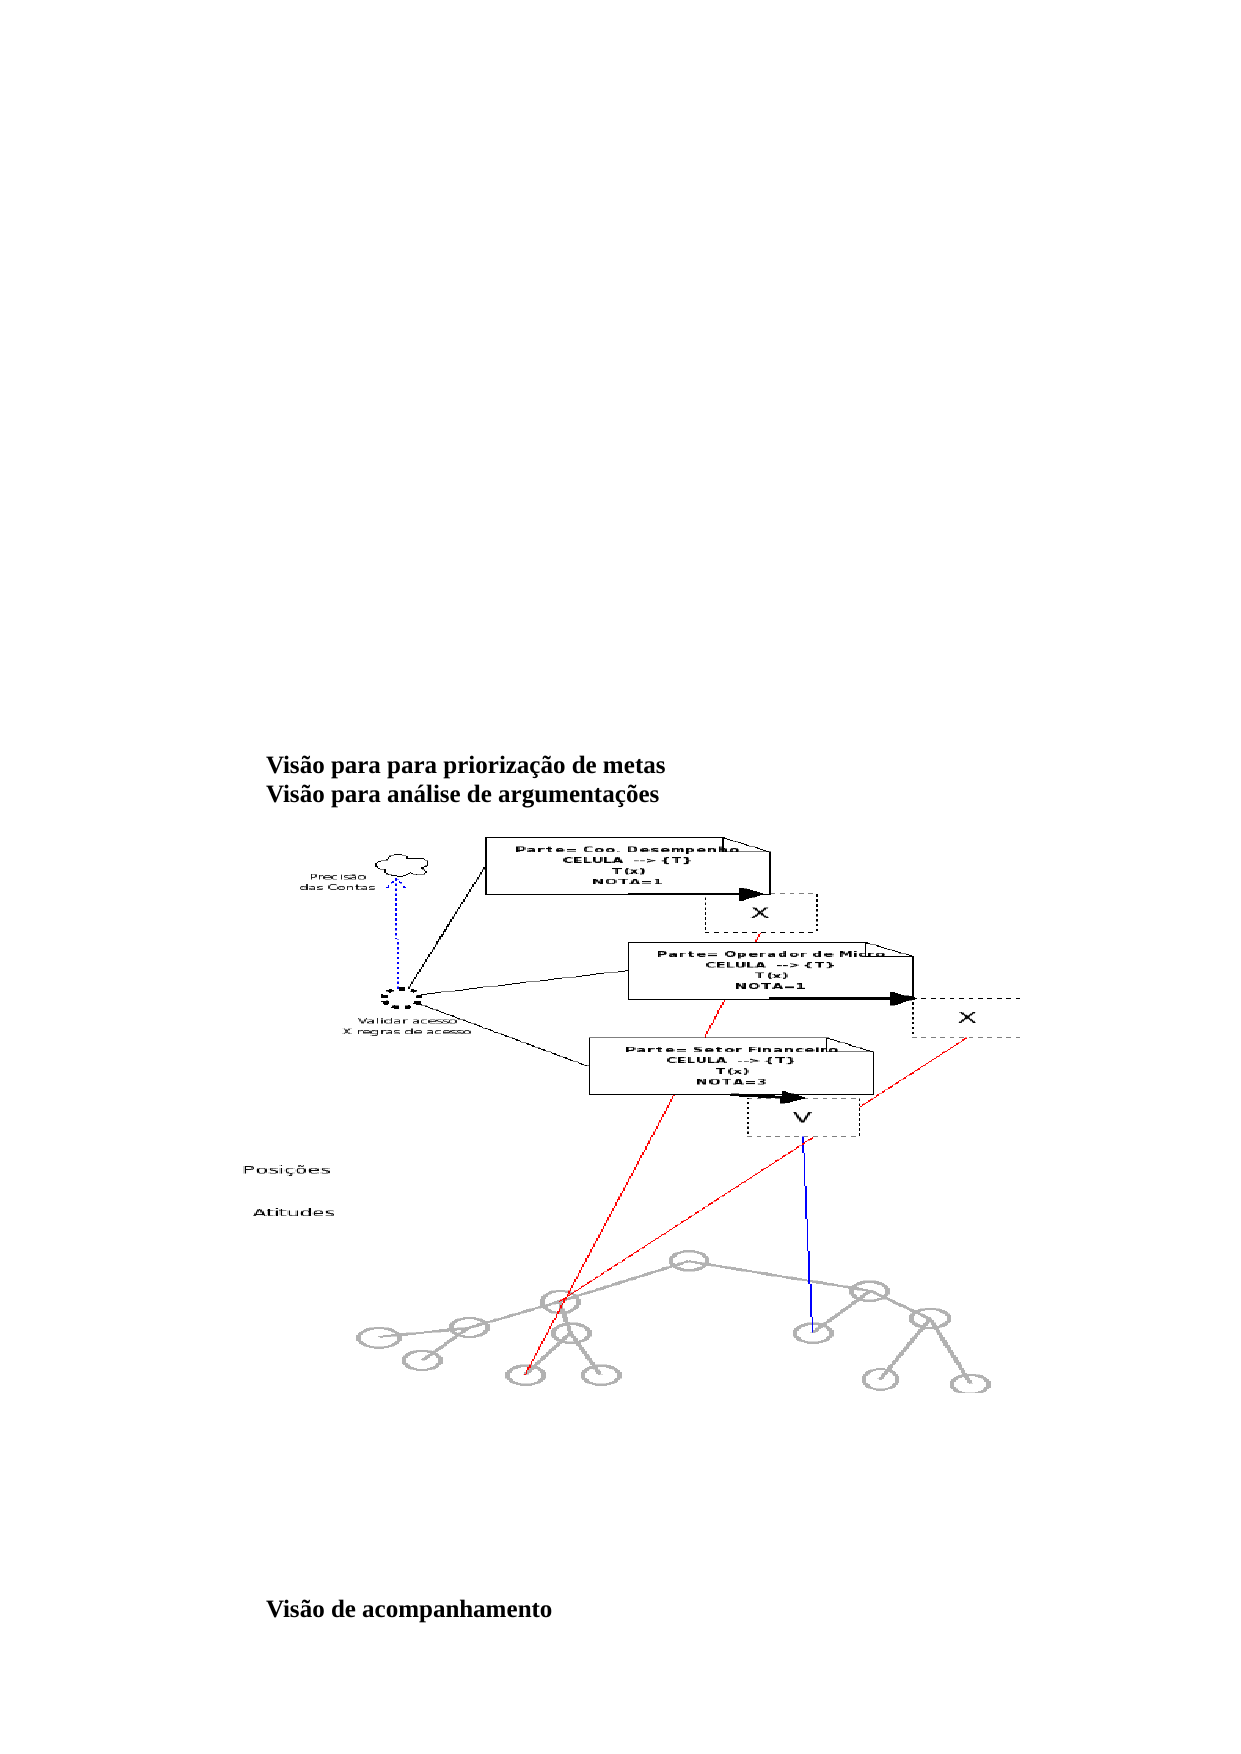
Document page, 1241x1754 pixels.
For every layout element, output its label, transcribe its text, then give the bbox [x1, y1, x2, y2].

text Visão de acompanhamento [192, 1594, 1122, 1623]
picture [217, 837, 1023, 1393]
text Visão para para priorização de metas [192, 751, 1122, 779]
text Visão para análise de argumentações [192, 779, 1122, 808]
